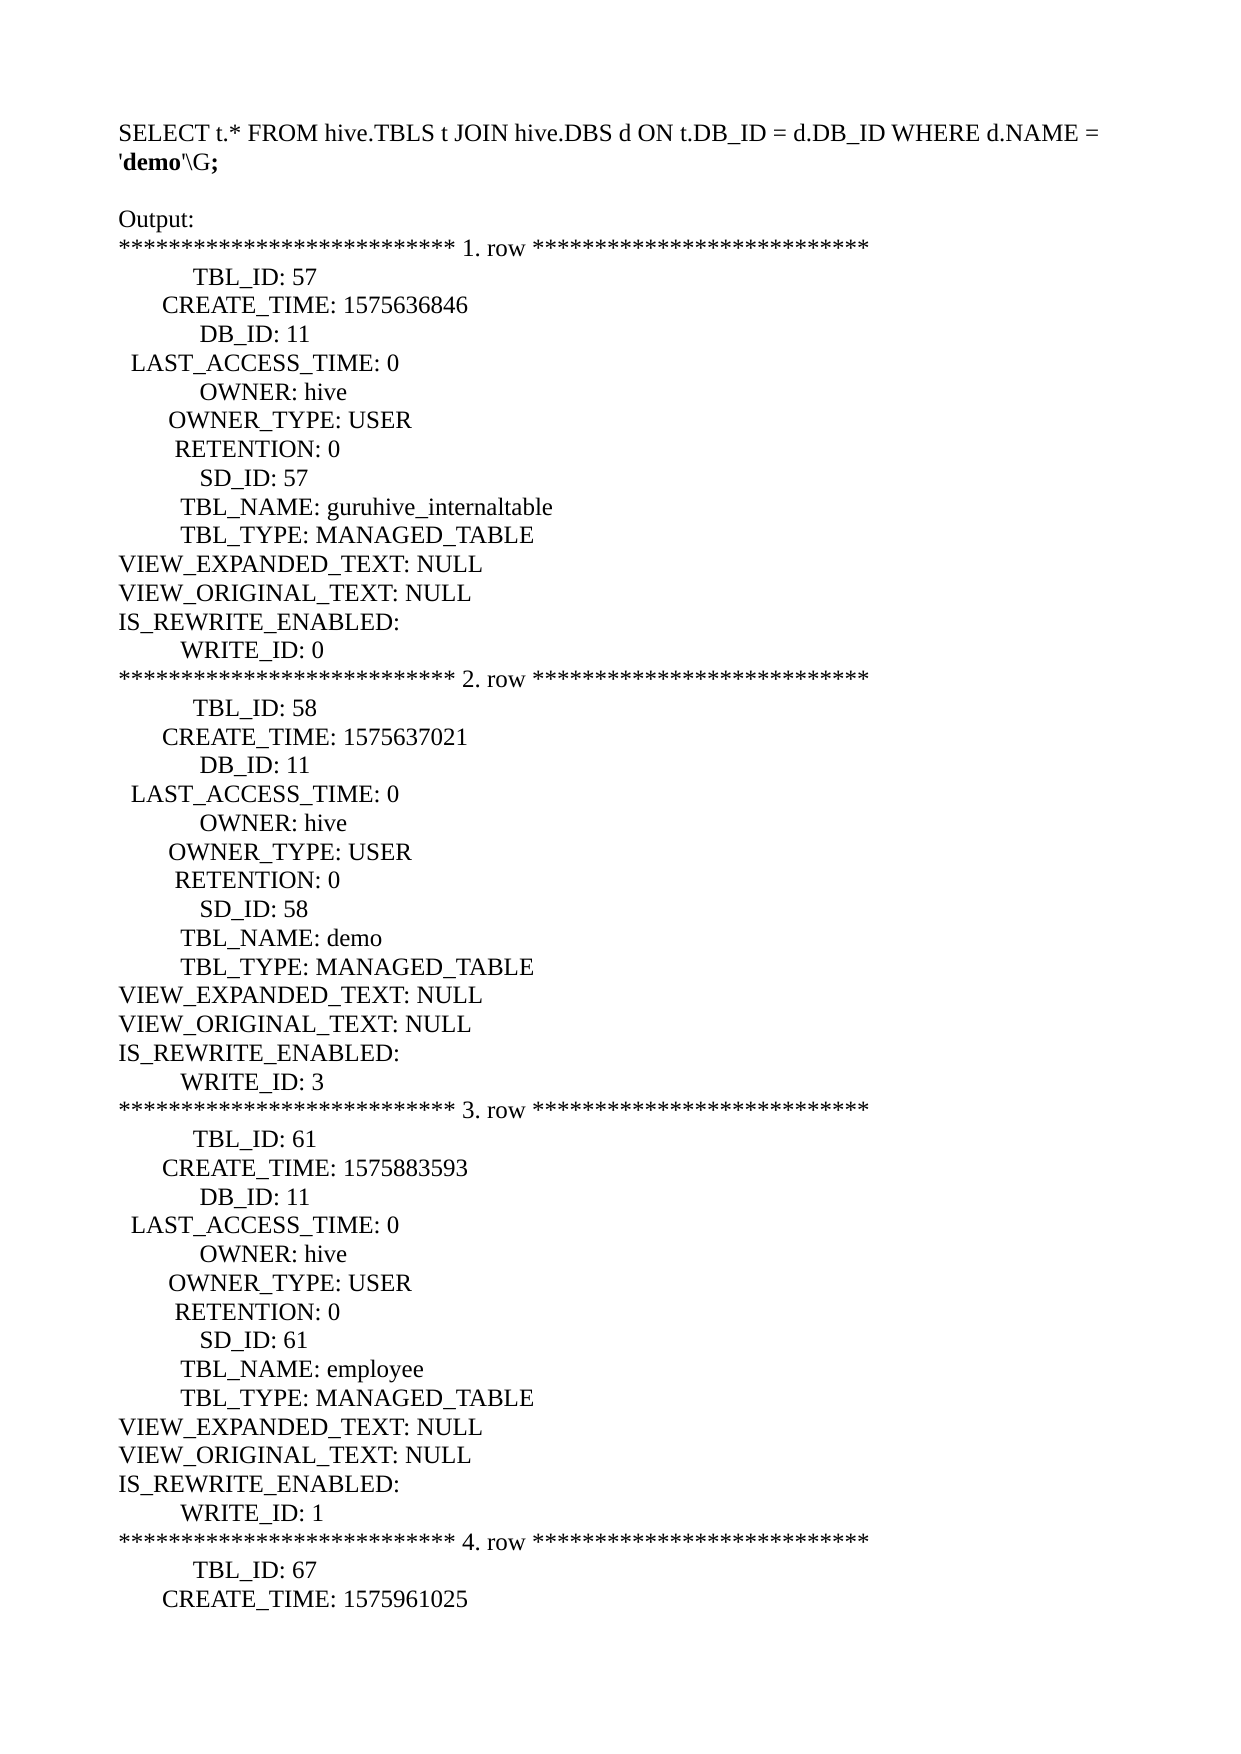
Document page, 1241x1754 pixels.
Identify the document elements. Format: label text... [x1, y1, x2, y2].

text TBL_ID: 58 [118, 693, 1122, 722]
text RETENTION: 0 [118, 866, 1122, 894]
text TBL_TYPE: MANAGED_TABLE [118, 1383, 1122, 1412]
text CREATE_TIME: 1575883593 [118, 1153, 1122, 1182]
text VIEW_EXPANDED_TEXT: NULL [118, 1412, 1122, 1441]
text VIEW_EXPANDED_TEXT: NULL [118, 549, 1122, 578]
text SD_ID: 58 [118, 894, 1122, 923]
text WRITE_ID: 1 [118, 1498, 1122, 1527]
text SD_ID: 61 [118, 1326, 1122, 1354]
text CREATE_TIME: 1575961025 [118, 1584, 1122, 1613]
text CREATE_TIME: 1575637021 [118, 722, 1122, 751]
text VIEW_ORIGINAL_TEXT: NULL [118, 1009, 1122, 1038]
text DB_ID: 11 [118, 1182, 1122, 1211]
text TBL_TYPE: MANAGED_TABLE [118, 952, 1122, 981]
text TBL_NAME: demo [118, 923, 1122, 952]
text RETENTION: 0 [118, 1297, 1122, 1326]
text TBL_ID: 67 [118, 1556, 1122, 1584]
text TBL_TYPE: MANAGED_TABLE [118, 521, 1122, 549]
text *************************** 4. row *************************** [118, 1527, 1122, 1556]
text *************************** 1. row *************************** [118, 233, 1122, 262]
text *************************** 2. row *************************** [118, 664, 1122, 693]
text WRITE_ID: 3 [118, 1067, 1122, 1096]
text SELECT t.* FROM hive.TBLS t JOIN hive.DBS d ON t.DB_ID = d.DB_ID WHERE d.NAME = 'demo'\G; [118, 118, 1122, 176]
text VIEW_ORIGINAL_TEXT: NULL [118, 1441, 1122, 1469]
text SD_ID: 57 [118, 463, 1122, 492]
text OWNER_TYPE: USER [118, 837, 1122, 866]
text CREATE_TIME: 1575636846 [118, 291, 1122, 319]
text *************************** 3. row *************************** [118, 1096, 1122, 1124]
text DB_ID: 11 [118, 319, 1122, 348]
text RETENTION: 0 [118, 434, 1122, 463]
text IS_REWRITE_ENABLED: [118, 1469, 1122, 1498]
text OWNER: hive [118, 1239, 1122, 1268]
text WRITE_ID: 0 [118, 636, 1122, 664]
text OWNER: hive [118, 377, 1122, 406]
text LAST_ACCESS_TIME: 0 [118, 779, 1122, 808]
text TBL_ID: 61 [118, 1124, 1122, 1153]
text VIEW_EXPANDED_TEXT: NULL [118, 981, 1122, 1009]
text IS_REWRITE_ENABLED: [118, 1038, 1122, 1067]
text Output: [118, 204, 1122, 233]
text OWNER_TYPE: USER [118, 1268, 1122, 1297]
text DB_ID: 11 [118, 751, 1122, 779]
text TBL_NAME: guruhive_internaltable [118, 492, 1122, 521]
text LAST_ACCESS_TIME: 0 [118, 348, 1122, 377]
text TBL_NAME: employee [118, 1354, 1122, 1383]
text VIEW_ORIGINAL_TEXT: NULL [118, 578, 1122, 607]
text IS_REWRITE_ENABLED: [118, 607, 1122, 636]
text TBL_ID: 57 [118, 262, 1122, 291]
text OWNER_TYPE: USER [118, 406, 1122, 434]
text LAST_ACCESS_TIME: 0 [118, 1211, 1122, 1239]
text OWNER: hive [118, 808, 1122, 837]
